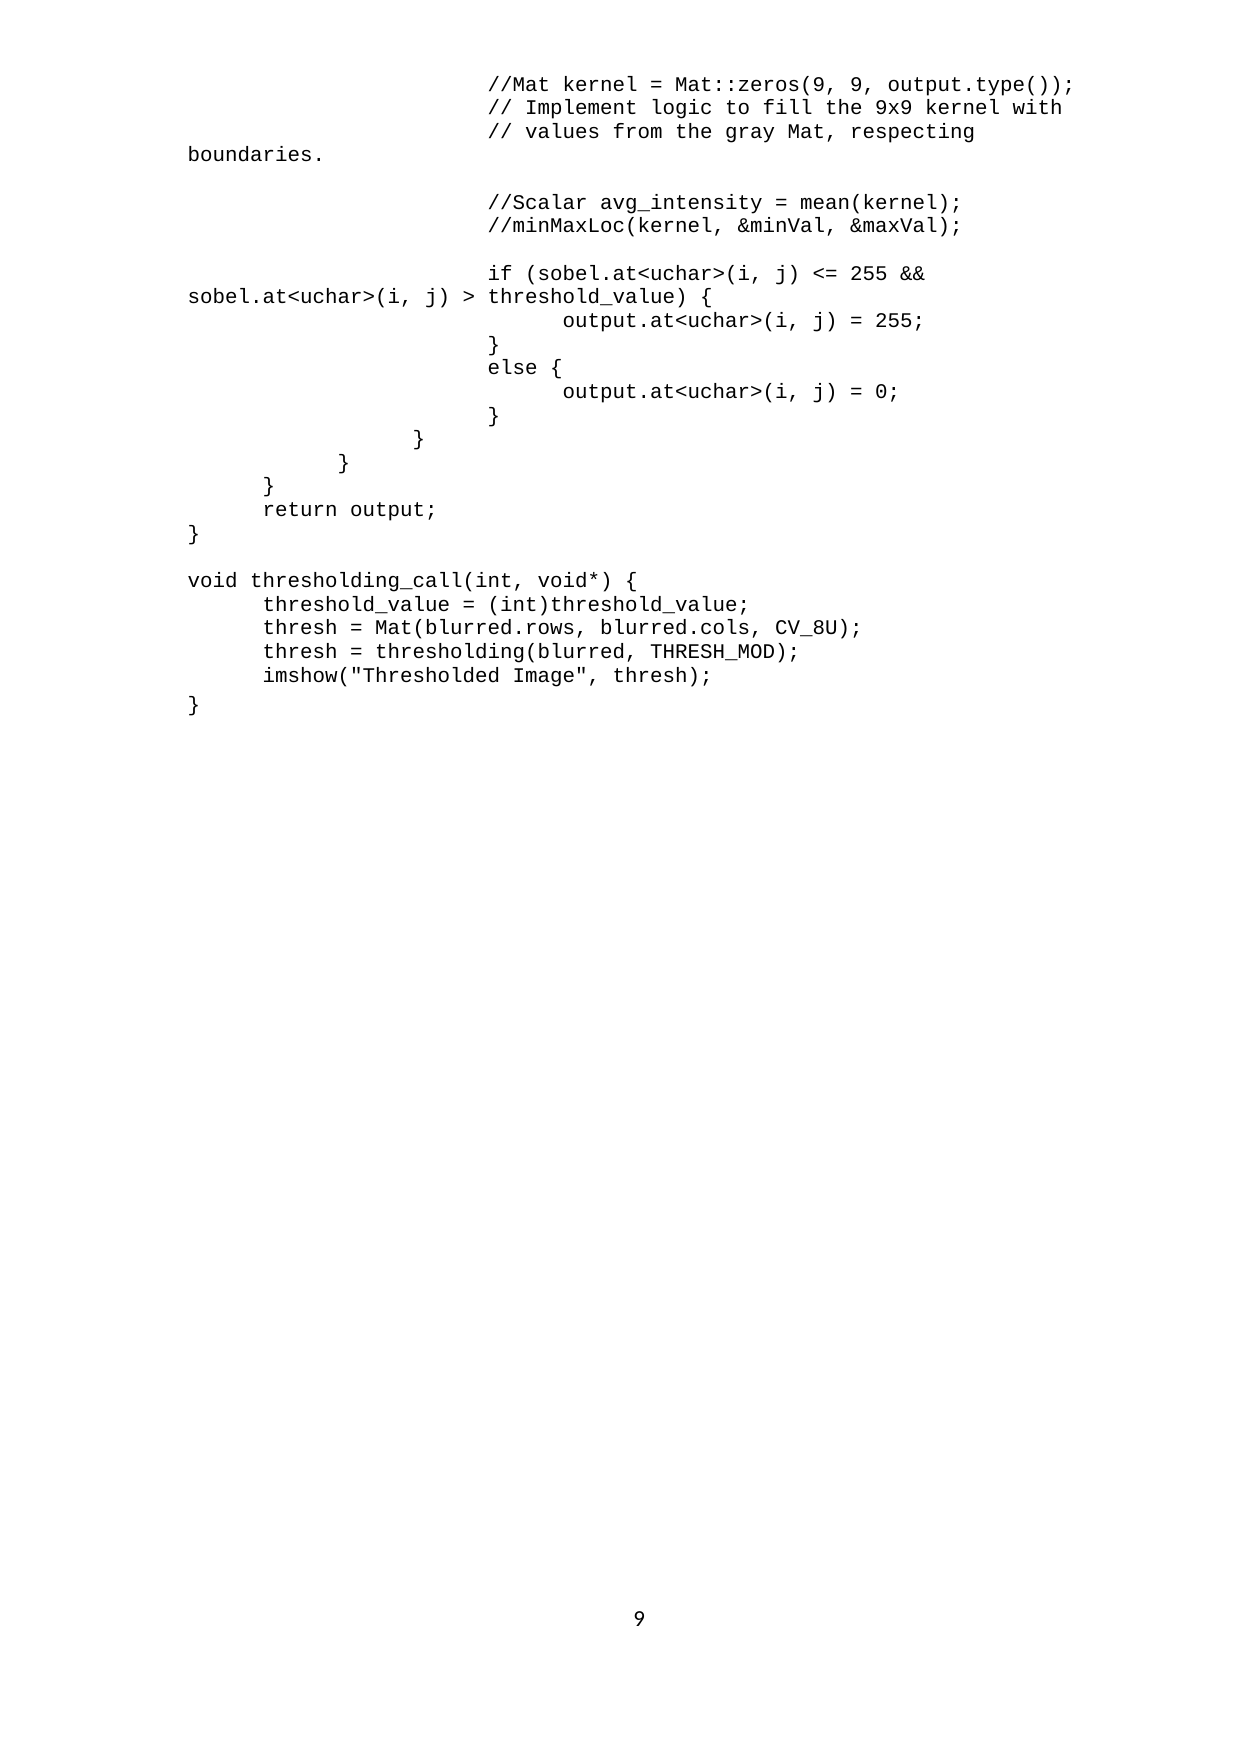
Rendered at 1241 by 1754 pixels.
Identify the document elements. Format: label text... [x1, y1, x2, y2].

text thresh = thresholding(blurred, THRESH_MOD); [187, 641, 1090, 665]
text } [187, 523, 1090, 546]
text } [187, 428, 1090, 452]
text output.at<uchar>(i, j) = 0; [187, 381, 1090, 404]
text thresh = Mat(blurred.rows, blurred.cols, CV_8U); [187, 617, 1090, 641]
text if (sobel.at<uchar>(i, j) <= 255 && sobel.at<uchar>(i, j) > threshold_value) { [187, 263, 1090, 310]
text threshold_value = (int)threshold_value; [187, 594, 1090, 617]
text //Mat kernel = Mat::zeros(9, 9, output.type()); [187, 73, 1090, 97]
text //minMaxLoc(kernel, &minVal, &maxVal); [187, 215, 1090, 239]
text else { [187, 357, 1090, 381]
text output.at<uchar>(i, j) = 255; [187, 310, 1090, 334]
text imshow("Thresholded Image", thresh); [187, 665, 1090, 688]
text void thresholding_call(int, void*) { [187, 570, 1090, 594]
text } [187, 476, 1090, 499]
text // values from the gray Mat, respecting boundaries. [187, 121, 1090, 168]
text //Scalar avg_intensity = mean(kernel); [187, 192, 1090, 215]
text } [187, 404, 1090, 428]
text } [187, 452, 1090, 476]
text // Implement logic to fill the 9x9 kernel with [187, 97, 1090, 121]
text return output; [187, 499, 1090, 523]
text } [187, 688, 1090, 718]
text } [187, 334, 1090, 357]
